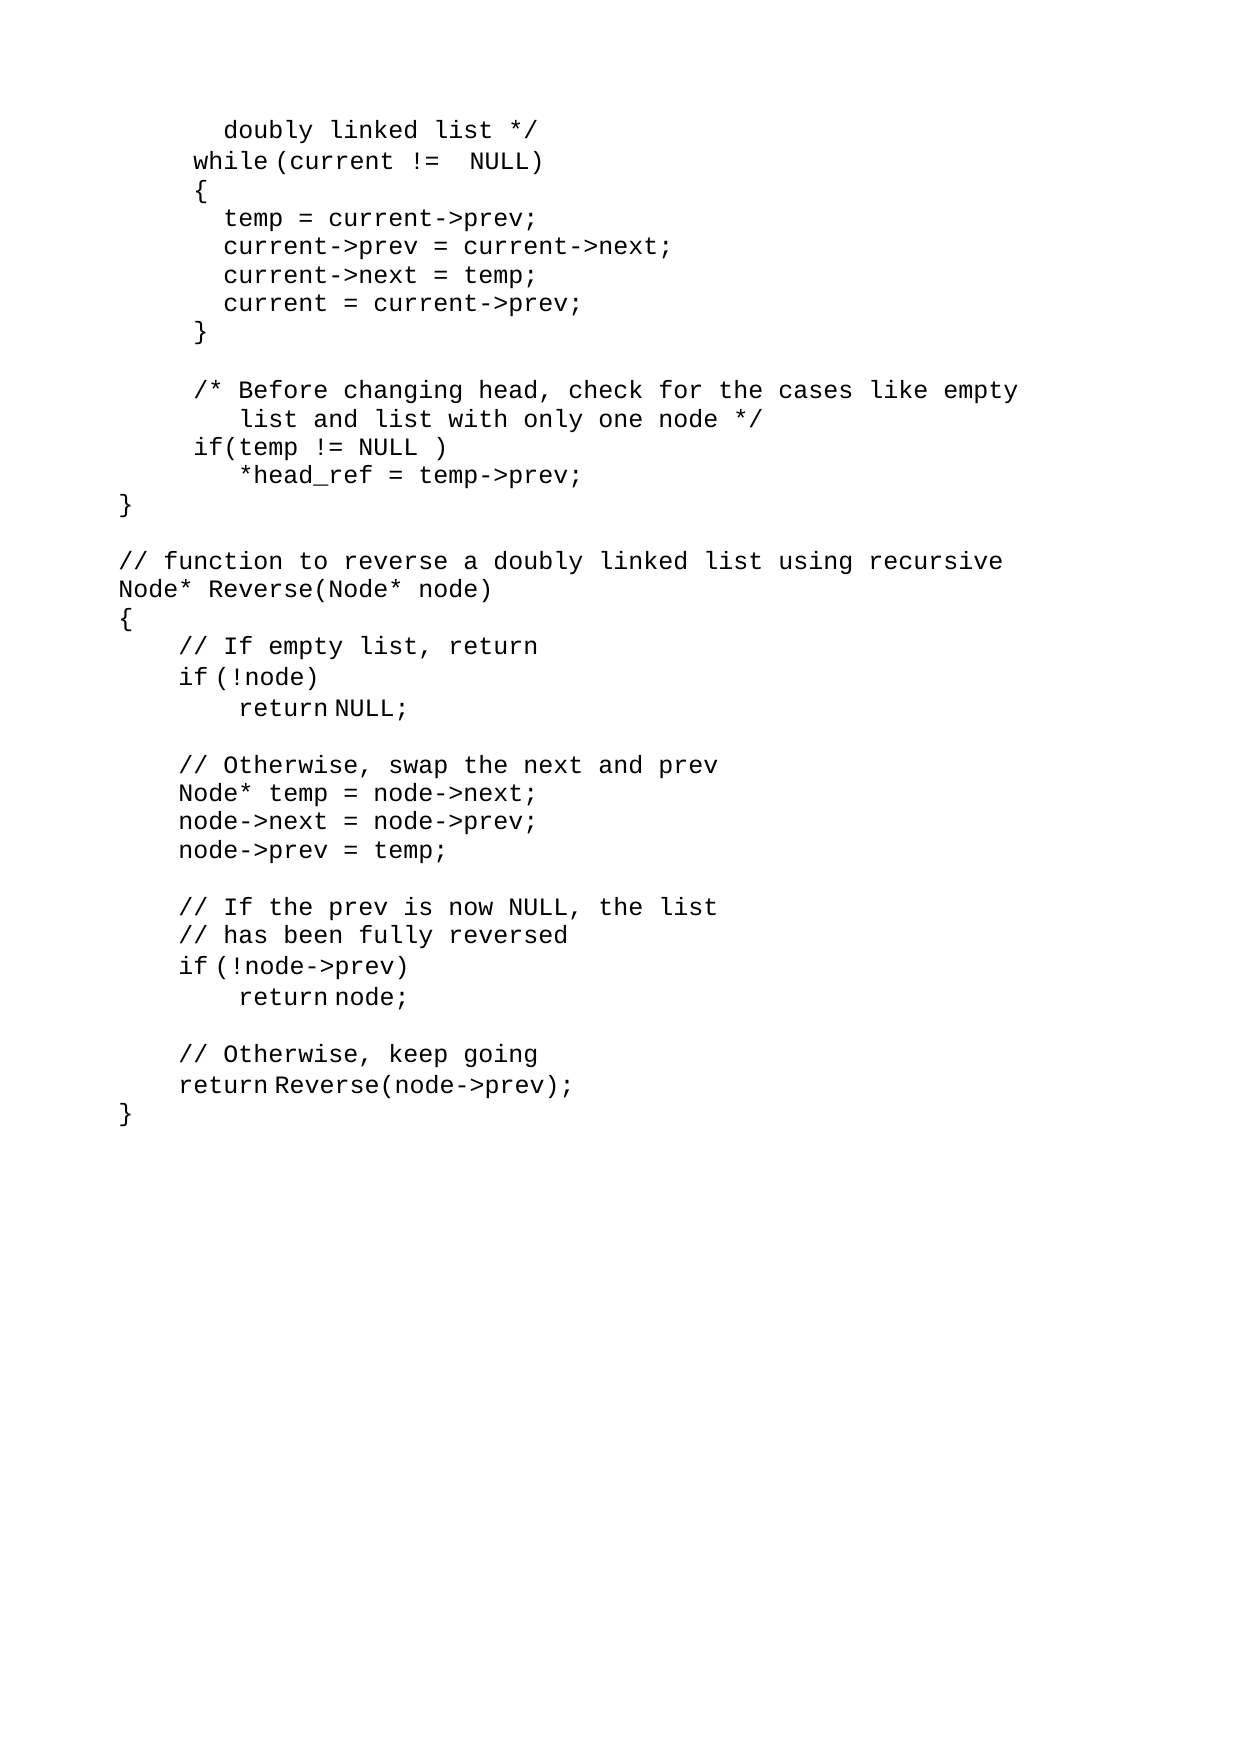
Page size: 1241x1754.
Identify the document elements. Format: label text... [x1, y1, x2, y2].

text } [118, 319, 1122, 347]
text // If the prev is now NULL, the list [118, 894, 1122, 923]
text doubly linked list */ [118, 118, 1122, 146]
text /* Before changing head, check for the cases like empty [118, 378, 1122, 406]
text Node* temp = node->next; [118, 781, 1122, 809]
text // function to reverse a doubly linked list using recursive [118, 548, 1122, 577]
text if (!node->prev) [118, 951, 1122, 982]
text return node; [118, 982, 1122, 1013]
text return NULL; [118, 693, 1122, 723]
text return Reverse(node->prev); [118, 1070, 1122, 1101]
text } [118, 1101, 1122, 1129]
text // Otherwise, keep going [118, 1041, 1122, 1070]
text if(temp != NULL ) [118, 435, 1122, 463]
text node->next = node->prev; [118, 809, 1122, 837]
text *head_ref = temp->prev; [118, 463, 1122, 491]
text current = current->prev; [118, 291, 1122, 319]
text Node* Reverse(Node* node) [118, 577, 1122, 605]
text current->prev = current->next; [118, 234, 1122, 262]
text // If empty list, return [118, 633, 1122, 662]
text current->next = temp; [118, 262, 1122, 291]
text while (current != NULL) [118, 146, 1122, 177]
text { [118, 177, 1122, 206]
text } [118, 491, 1122, 520]
text if (!node) [118, 662, 1122, 693]
text { [118, 605, 1122, 633]
text temp = current->prev; [118, 206, 1122, 234]
text // Otherwise, swap the next and prev [118, 752, 1122, 781]
text node->prev = temp; [118, 837, 1122, 866]
text // has been fully reversed [118, 923, 1122, 951]
text list and list with only one node */ [118, 406, 1122, 435]
